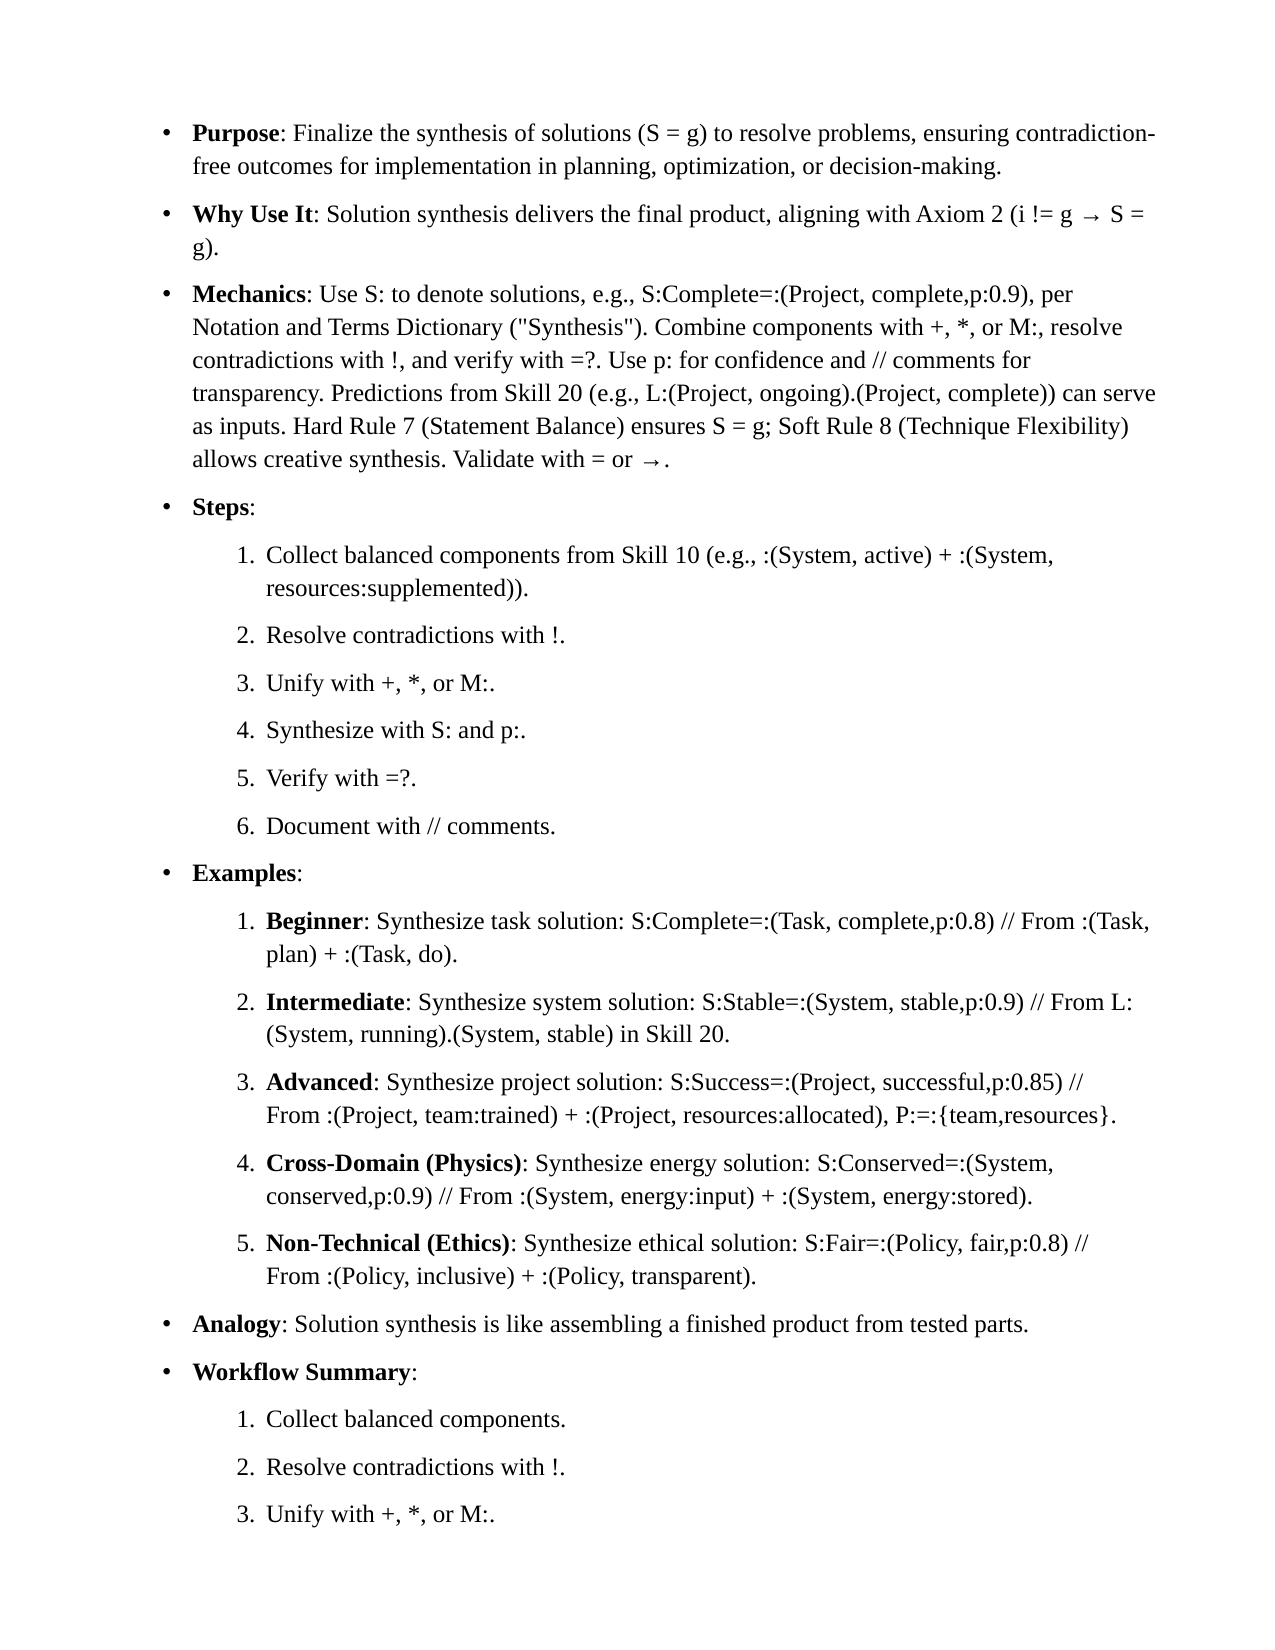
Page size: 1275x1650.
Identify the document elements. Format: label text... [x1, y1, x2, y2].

list Examples: [162, 858, 1157, 887]
list Resolve contradictions with !. [236, 620, 1157, 649]
list Resolve contradictions with !. [236, 1452, 1157, 1481]
list Beginner: Synthesize task solution: S:Complete=:(Task, complete,p:0.8) // From :(Task, plan) + :(Task, do). [236, 906, 1157, 968]
list Steps: [162, 492, 1157, 521]
list Collect balanced components. [236, 1404, 1157, 1433]
list Document with // comments. [236, 811, 1157, 839]
list Purpose: Finalize the synthesis of solutions (S = g) to resolve problems, ensuring contradiction-free outcomes for implementation in planning, optimization, or decision-making. [162, 118, 1157, 180]
list Unify with +, *, or M:. [236, 668, 1157, 697]
list Intermediate: Synthesize system solution: S:Stable=:(System, stable,p:0.9) // From L:(System, running).(System, stable) in Skill 20. [236, 987, 1157, 1048]
list Workflow Summary: [162, 1357, 1157, 1385]
list Collect balanced components from Skill 10 (e.g., :(System, active) + :(System, resources:supplemented)). [236, 540, 1157, 601]
list Verify with =?. [236, 763, 1157, 792]
list Why Use It: Solution synthesis delivers the final product, aligning with Axiom 2 (i != g → S = g). [162, 199, 1157, 261]
list Non-Technical (Ethics): Synthesize ethical solution: S:Fair=:(Policy, fair,p:0.8) // From :(Policy, inclusive) + :(Policy, transparent). [236, 1228, 1157, 1290]
list Cross-Domain (Physics): Synthesize energy solution: S:Conserved=:(System, conserved,p:0.9) // From :(System, energy:input) + :(System, energy:stored). [236, 1148, 1157, 1209]
list Synthesize with S: and p:. [236, 716, 1157, 744]
list Analogy: Solution synthesis is like assembling a finished product from tested parts. [162, 1309, 1157, 1338]
list Mechanics: Use S: to denote solutions, e.g., S:Complete=:(Project, complete,p:0.9), per Notation and Terms Dictionary ("Synthesis"). Combine components with +, *, or M:, resolve contradictions with !, and verify with =?. Use p: for confidence and // comments for transparency. Predictions from Skill 20 (e.g., L:(Project, ongoing).(Project, complete)) can serve as inputs. Hard Rule 7 (Statement Balance) ensures S = g; Soft Rule 8 (Technique Flexibility) allows creative synthesis. Validate with = or →. [162, 279, 1157, 473]
list Advanced: Synthesize project solution: S:Success=:(Project, successful,p:0.85) // From :(Project, team:trained) + :(Project, resources:allocated), P:=:{team,resources}. [236, 1067, 1157, 1129]
list Unify with +, *, or M:. [236, 1499, 1157, 1528]
